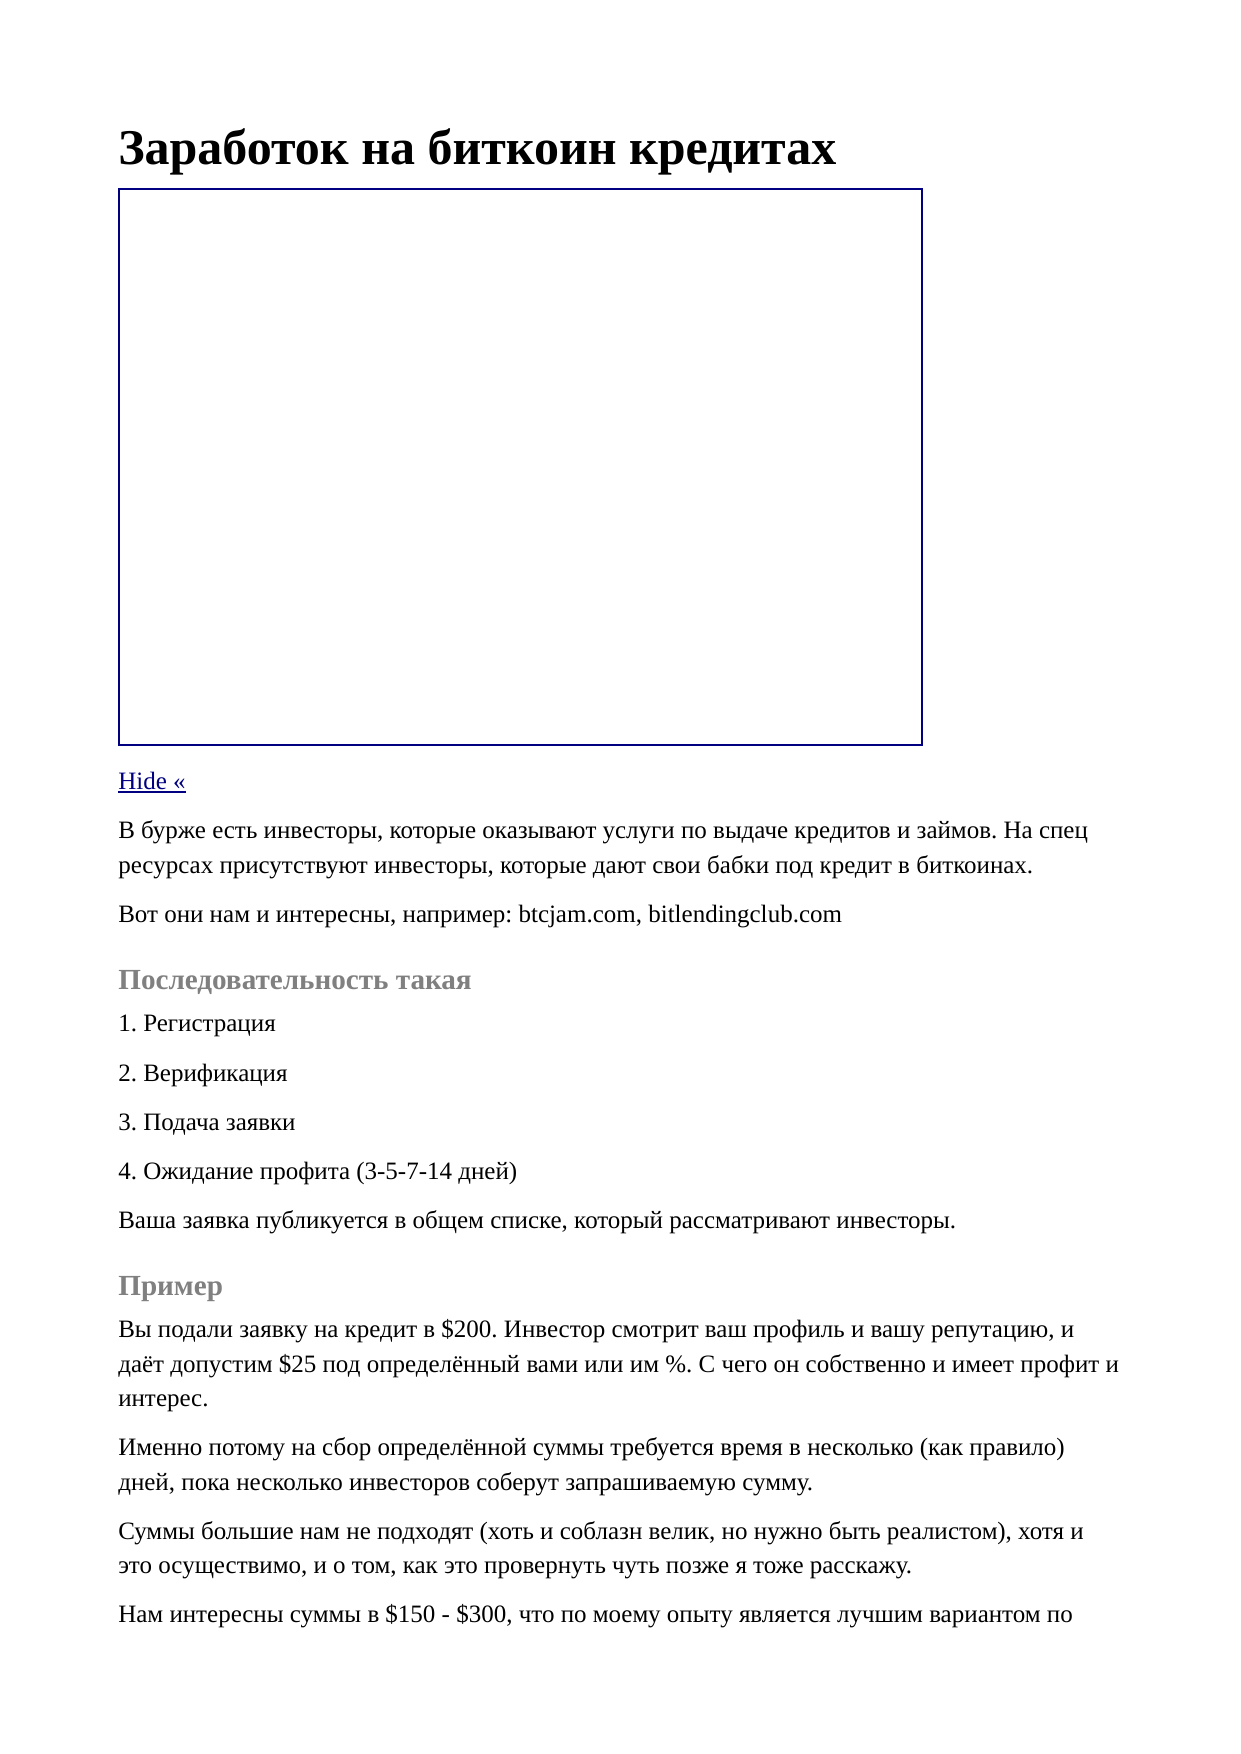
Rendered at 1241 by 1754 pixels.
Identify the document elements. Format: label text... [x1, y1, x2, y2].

text В бурже есть инвесторы, которые оказывают услуги по выдаче кредитов и займов. На спец ресурсах присутствуют инвесторы, которые дают свои бабки под кредит в биткоинах. [118, 815, 1122, 878]
text 2. Верификация [118, 1058, 1122, 1086]
text 1. Регистрация [118, 1008, 1122, 1037]
text Именно потому на сбор определённой суммы требуется время в несколько (как правило) дней, пока несколько инвесторов соберут запрашиваемую сумму. [118, 1432, 1122, 1496]
subtitle Заработок на биткоин кредитах [118, 118, 1122, 176]
text 3. Подача заявки [118, 1107, 1122, 1135]
text 4. Ожидание профита (3-5-7-14 дней) [118, 1156, 1122, 1184]
text Hide « [118, 766, 1122, 795]
text Суммы большие нам не подходят (хоть и соблазн велик, но нужно быть реалистом), хотя и это осуществимо, и о том, как это провернуть чуть позже я тоже расскажу. [118, 1516, 1122, 1579]
subtitle Последовательность такая [118, 962, 1122, 996]
text Вот они нам и интересны, например: btcjam.com, bitlendingclub.com [118, 899, 1122, 928]
text Нам интересны суммы в $150 - $300, что по моему опыту является лучшим вариантом по [118, 1599, 1122, 1628]
text Вы подали заявку на кредит в $200. Инвестор смотрит ваш профиль и вашу репутацию, и даёт допустим $25 под определённый вами или им %. С чего он собственно и имеет профит и интерес. [118, 1314, 1122, 1412]
subtitle Пример [118, 1268, 1122, 1302]
text Ваша заявка публикуется в общем списке, который рассматривают инвесторы. [118, 1205, 1122, 1233]
